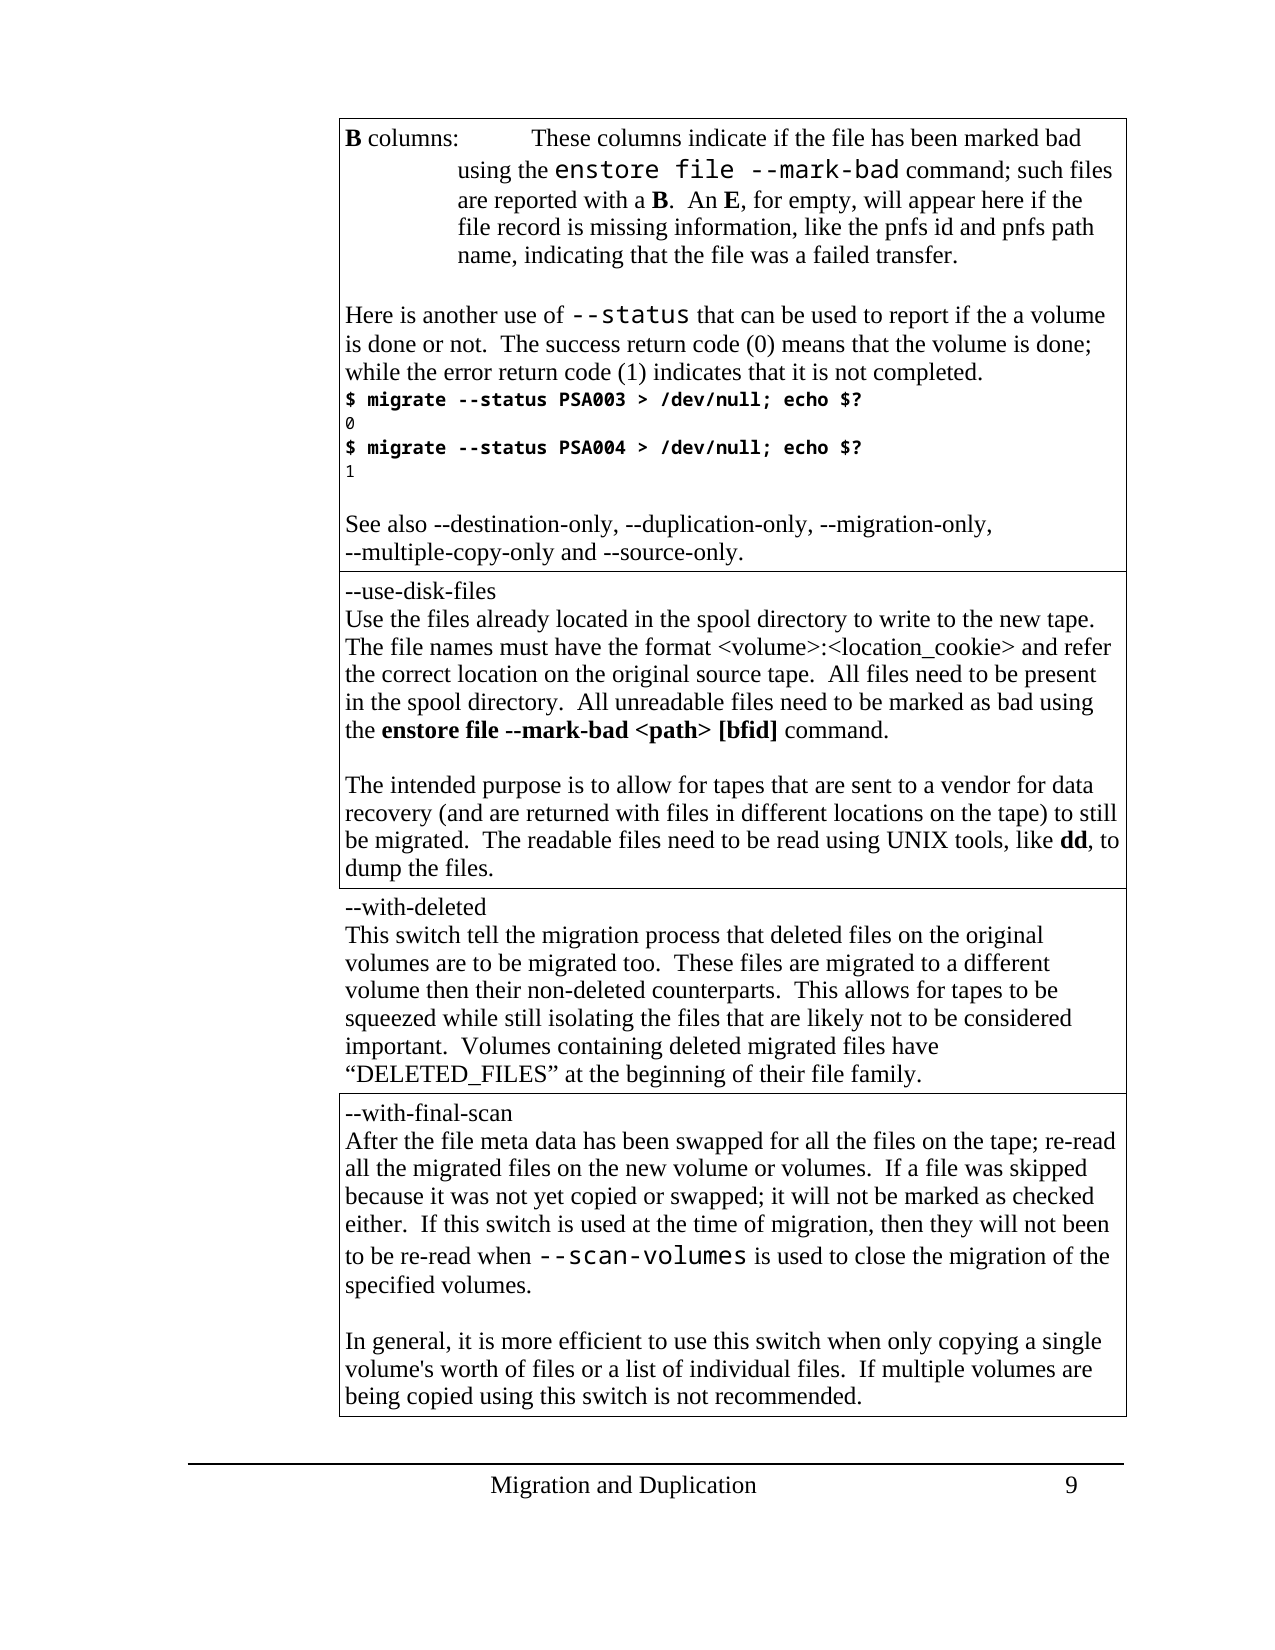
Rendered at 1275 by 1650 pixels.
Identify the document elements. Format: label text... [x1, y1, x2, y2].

table_cell --use-disk-files Use the files already located in the spool directory to write to the new tape. The file names must have the format <volume>:<location_cookie> and refer the correct location on the original source tape. All files need to be present in the spool directory. All unreadable files need to be marked as bad using the enstore file --mark-bad <path> [bfid] command. The intended purpose is to allow for tapes that are sent to a vendor for data recovery (and are returned with files in different locations on the tape) to still be migrated. The readable files need to be read using UNIX tools, like dd, to dump the files. [340, 572, 1126, 888]
table_cell B columns: These columns indicate if the file has been marked bad using the enstore file ‑‑mark‑bad command; such files are reported with a B. An E, for empty, will appear here if the file record is missing information, like the pnfs id and pnfs path name, indicating that the file was a failed transfer. Here is another use of ‑‑status that can be used to report if the a volume is done or not. The success return code (0) means that the volume is done; while the error return code (1) indicates that it is not completed. $ migrate --status PSA003 > /dev/null; echo $? 0 $ migrate --status PSA004 > /dev/null; echo $? 1 See also ‑‑destination‑only, --duplication‑only, ‑‑migration‑only, ‑‑multiple‑copy‑only and ‑‑source‑only. [340, 119, 1126, 571]
table_cell --with-deleted This switch tell the migration process that deleted files on the original volumes are to be migrated too. These files are migrated to a different volume then their non-deleted counterparts. This allows for tapes to be squeezed while still isolating the files that are likely not to be considered important. Volumes containing deleted migrated files have “DELETED_FILES” at the beginning of their file family. [339, 889, 1126, 1093]
table_cell --with-final-scan After the file meta data has been swapped for all the files on the tape; re-read all the migrated files on the new volume or volumes. If a file was skipped because it was not yet copied or swapped; it will not be marked as checked either. If this switch is used at the time of migration, then they will not been to be re-read when --scan-volumes is used to close the migration of the specified volumes. In general, it is more efficient to use this switch when only copying a single volume's worth of files or a list of individual files. If multiple volumes are being copied using this switch is not recommended. [340, 1094, 1126, 1416]
